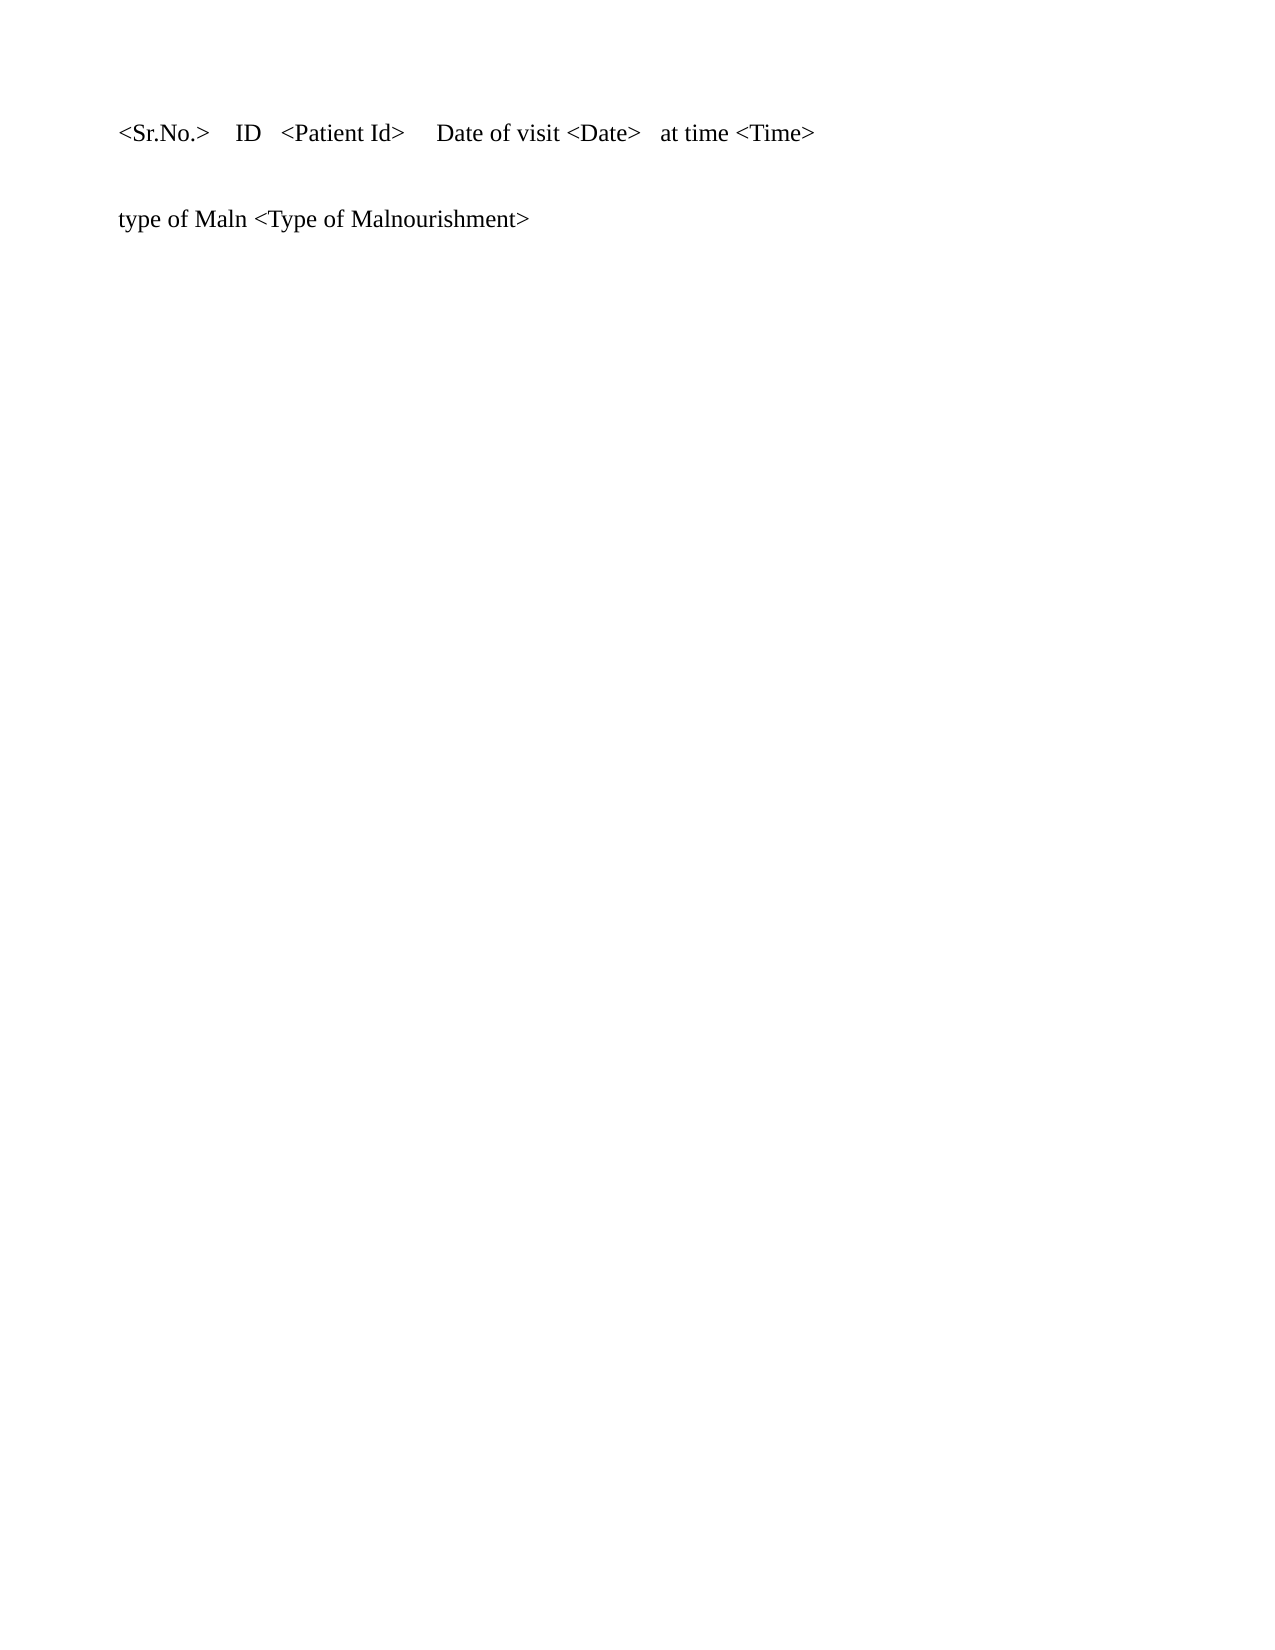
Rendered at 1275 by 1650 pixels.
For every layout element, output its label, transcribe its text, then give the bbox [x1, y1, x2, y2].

text type of Maln <Type of Malnourishment> [118, 204, 1157, 233]
text <Sr.No.> ID <Patient Id> Date of visit <Date> at time <Time> [118, 118, 1157, 147]
